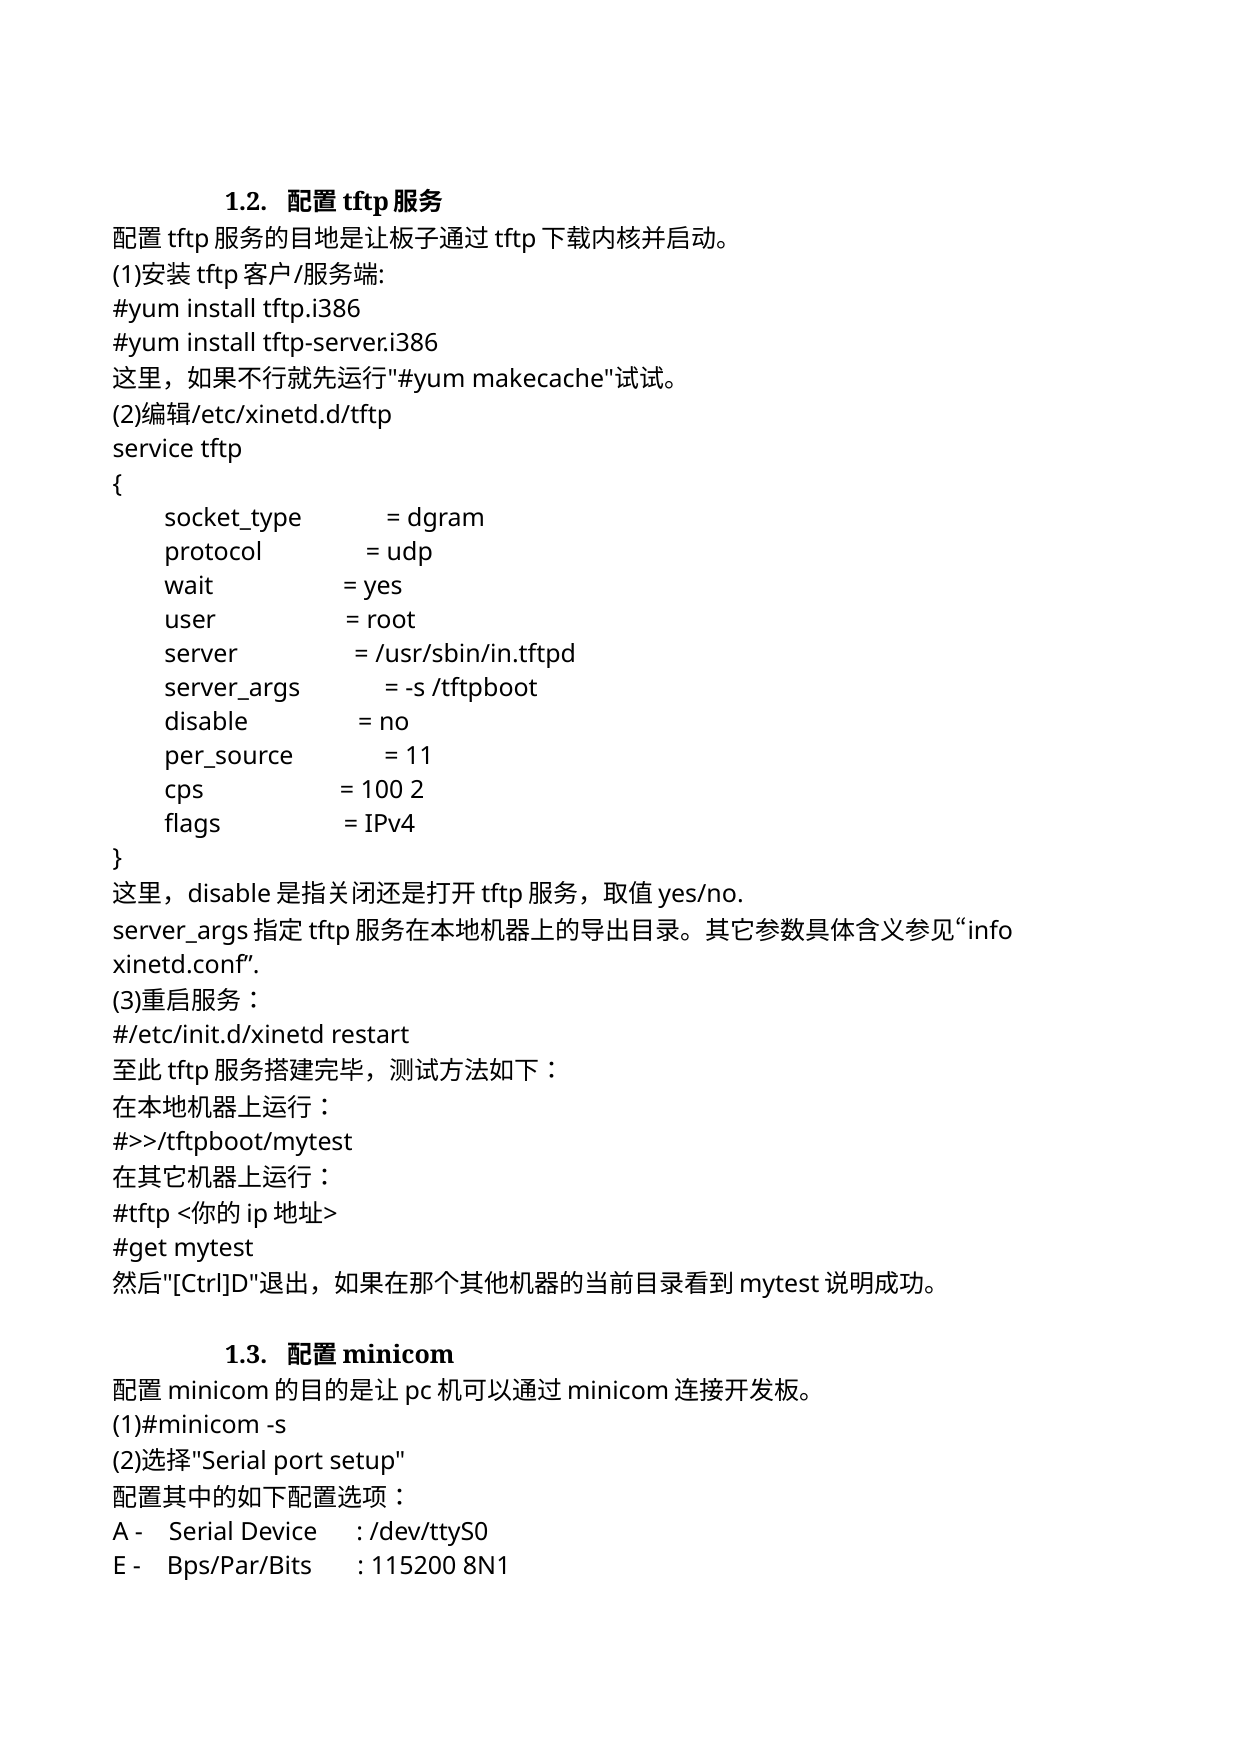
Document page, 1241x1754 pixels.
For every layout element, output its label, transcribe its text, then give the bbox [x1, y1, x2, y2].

text 在本地机器上运行： [112, 1087, 1128, 1123]
text 至此tftp服务搭建完毕，测试方法如下： [112, 1051, 1128, 1087]
text 这里，如果不行就先运行"#yum makecache"试试。 [112, 359, 1128, 395]
subtitle 配置tftp服务 [225, 182, 1128, 218]
text disable = no [112, 704, 1128, 738]
text 配置其中的如下配置选项： [112, 1477, 1128, 1513]
subtitle 配置minicom [225, 1334, 1128, 1371]
text flags = IPv4 [112, 806, 1128, 840]
text 配置tftp服务的目地是让板子通过tftp下载内核并启动。 [112, 218, 1128, 254]
text { [112, 465, 1128, 499]
text (1)安装tftp客户/服务端: [112, 254, 1128, 291]
text #yum install tftp.i386 [112, 291, 1128, 324]
text protocol = udp [112, 533, 1128, 567]
text cps = 100 2 [112, 772, 1128, 806]
text user = root [112, 601, 1128, 636]
text server = /usr/sbin/in.tftpd [112, 636, 1128, 669]
text } [112, 840, 1128, 874]
text 然后"[Ctrl]D"退出，如果在那个其他机器的当前目录看到mytest说明成功。 [112, 1264, 1128, 1300]
text (1)#minicom -s [112, 1407, 1128, 1441]
text 配置minicom的目的是让pc机可以通过minicom连接开发板。 [112, 1371, 1128, 1407]
text service tftp [112, 431, 1128, 465]
text #>>/tftpboot/mytest [112, 1123, 1128, 1157]
text E - Bps/Par/Bits : 115200 8N1 [112, 1547, 1128, 1581]
text (3)重启服务： [112, 981, 1128, 1017]
text wait = yes [112, 567, 1128, 601]
text 在其它机器上运行： [112, 1157, 1128, 1194]
text #get mytest [112, 1230, 1128, 1264]
text server_args指定tftp服务在本地机器上的导出目录。其它参数具体含义参见“info xinetd.conf”. [112, 910, 1128, 981]
text server_args = -s /tftpboot [112, 669, 1128, 704]
text socket_type = dgram [112, 499, 1128, 533]
text (2)选择"Serial port setup" [112, 1441, 1128, 1477]
text (2)编辑/etc/xinetd.d/tftp [112, 395, 1128, 431]
text #tftp <你的ip地址> [112, 1194, 1128, 1230]
text #yum install tftp-server.i386 [112, 324, 1128, 359]
text per_source = 11 [112, 738, 1128, 772]
text A - Serial Device : /dev/ttyS0 [112, 1513, 1128, 1547]
text 这里，disable是指关闭还是打开tftp服务，取值yes/no. [112, 874, 1128, 910]
text #/etc/init.d/xinetd restart [112, 1017, 1128, 1051]
